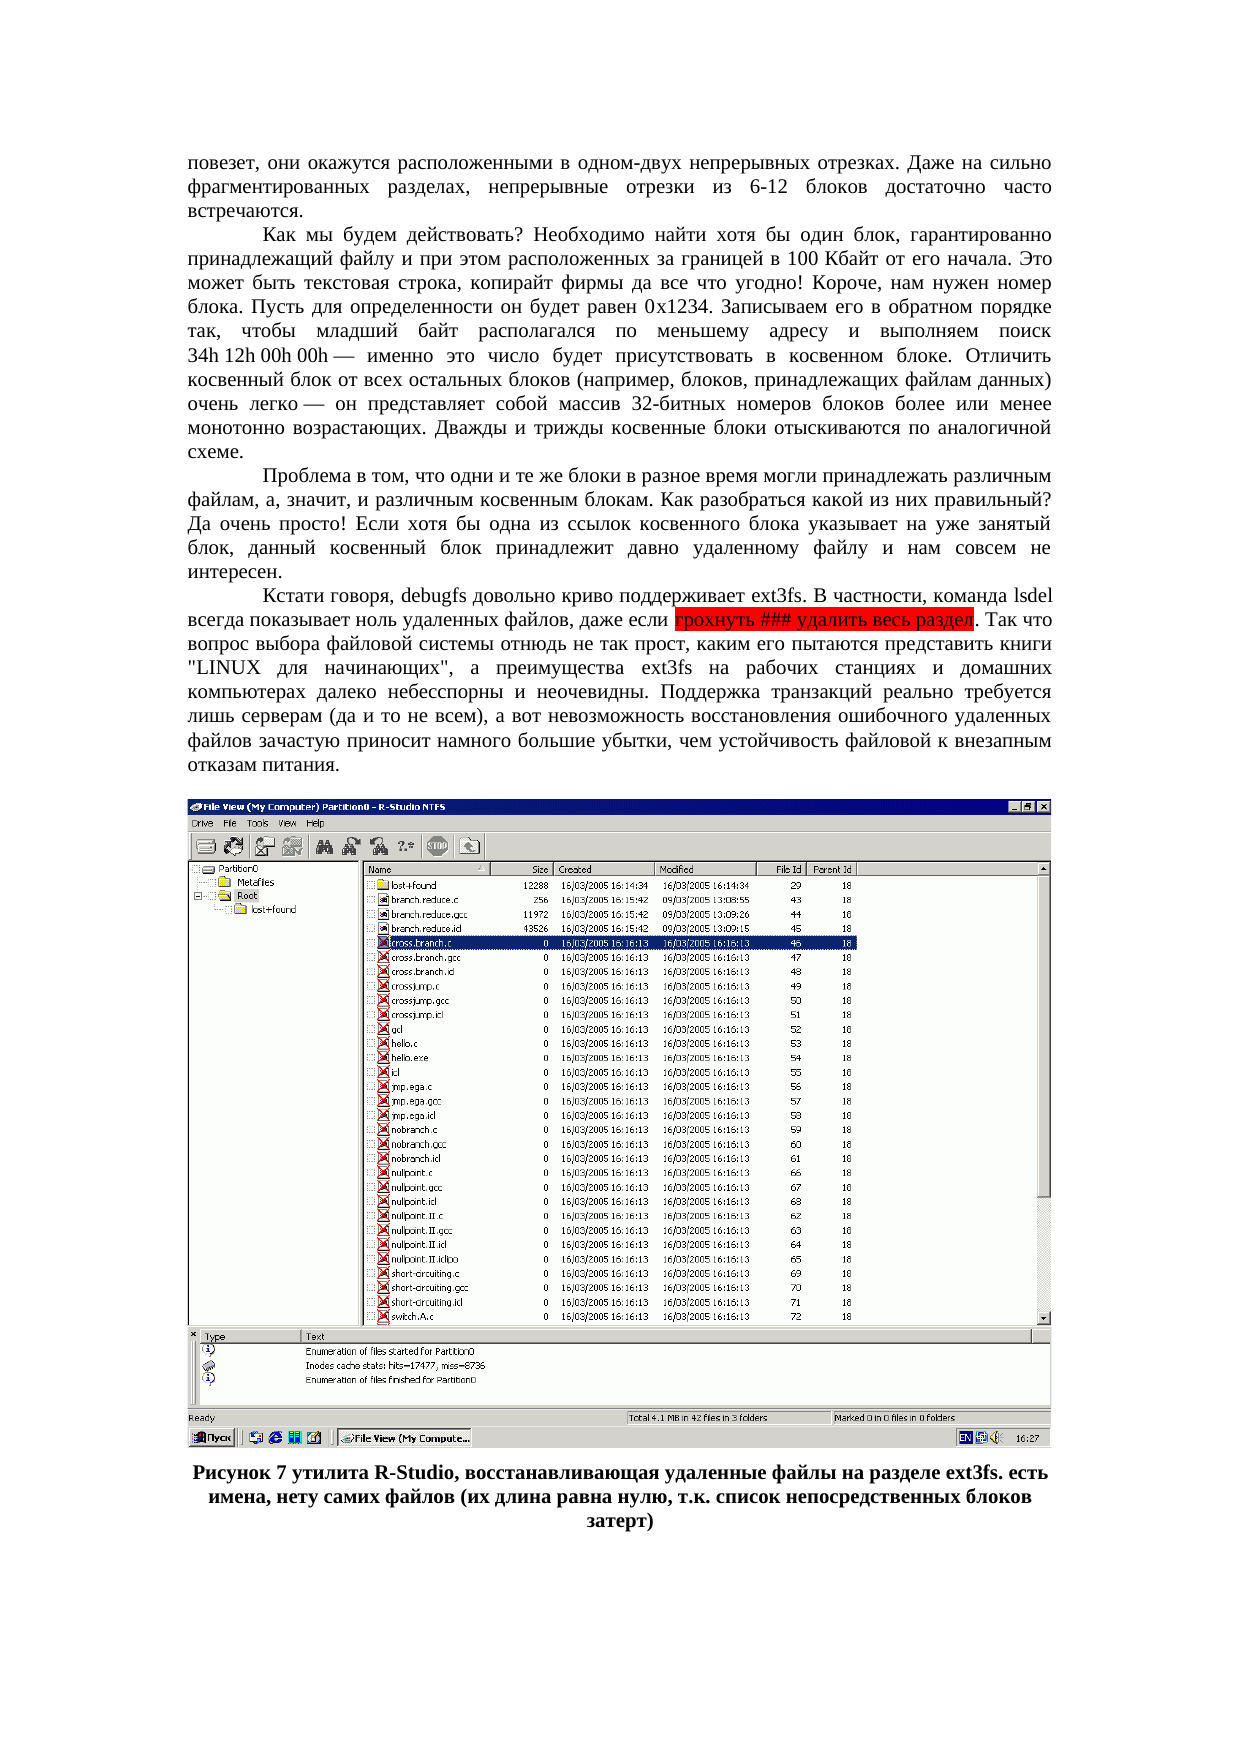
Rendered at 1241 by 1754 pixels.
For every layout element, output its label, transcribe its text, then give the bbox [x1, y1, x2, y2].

text Как мы будем действовать? Необходимо найти хотя бы один блок, гарантированно принадлежащий файлу и при этом расположенных за границей в 100 Кбайт от его начала. Это может быть текстовая строка, копирайт фирмы да все что угодно! Короче, нам нужен номер блока. Пусть для определенности он будет равен 0x1234. Записываем его в обратном порядке так, чтобы младший байт располагался по меньшему адресу и выполняем поиск 34h 12h 00h 00h — именно это число будет присутствовать в косвенном блоке. Отличить косвенный блок от всех остальных блоков (например, блоков, принадлежащих файлам данных) очень легко — он представляет собой массив 32-битных номеров блоков более или менее монотонно возрастающих. Дважды и трижды косвенные блоки отыскиваются по аналогичной схеме. [187, 222, 1053, 463]
text повезет, они окажутся расположенными в одном-двух непрерывных отрезках. Даже на сильно фрагментированных разделах, непрерывные отрезки из 6-12 блоков достаточно часто встречаются. [187, 150, 1053, 222]
text Кстати говоря, debugfs довольно криво поддерживает ext3fs. В частности, команда lsdel всегда показывает ноль удаленных файлов, даже если грохнуть ### удалить весь раздел. Так что вопрос выбора файловой системы отнюдь не так прост, каким его пытаются представить книги "LINUX для начинающих", а преимущества ext3fs на рабочих станциях и домашних компьютерах далеко небесспорны и неочевидны. Поддержка транзакций реально требуется лишь серверам (да и то не всем), а вот невозможность восстановления ошибочного удаленных файлов зачастую приносит намного большие убытки, чем устойчивость файловой к внезапным отказам питания. [187, 583, 1053, 776]
text Рисунок 7 утилита R-Studio, восстанавливающая удаленные файлы на разделе ext3fs. есть имена, нету самих файлов (их длина равна нулю, т.к. список непосредственных блоков затерт) [187, 1460, 1053, 1532]
text Проблема в том, что одни и те же блоки в разное время могли принадлежать различным файлам, а, значит, и различным косвенным блокам. Как разобраться какой из них правильный? Да очень просто! Если хотя бы одна из ссылок косвенного блока указывает на уже занятый блок, данный косвенный блок принадлежит давно удаленному файлу и нам совсем не интересен. [187, 463, 1053, 583]
picture [187, 799, 1052, 1448]
